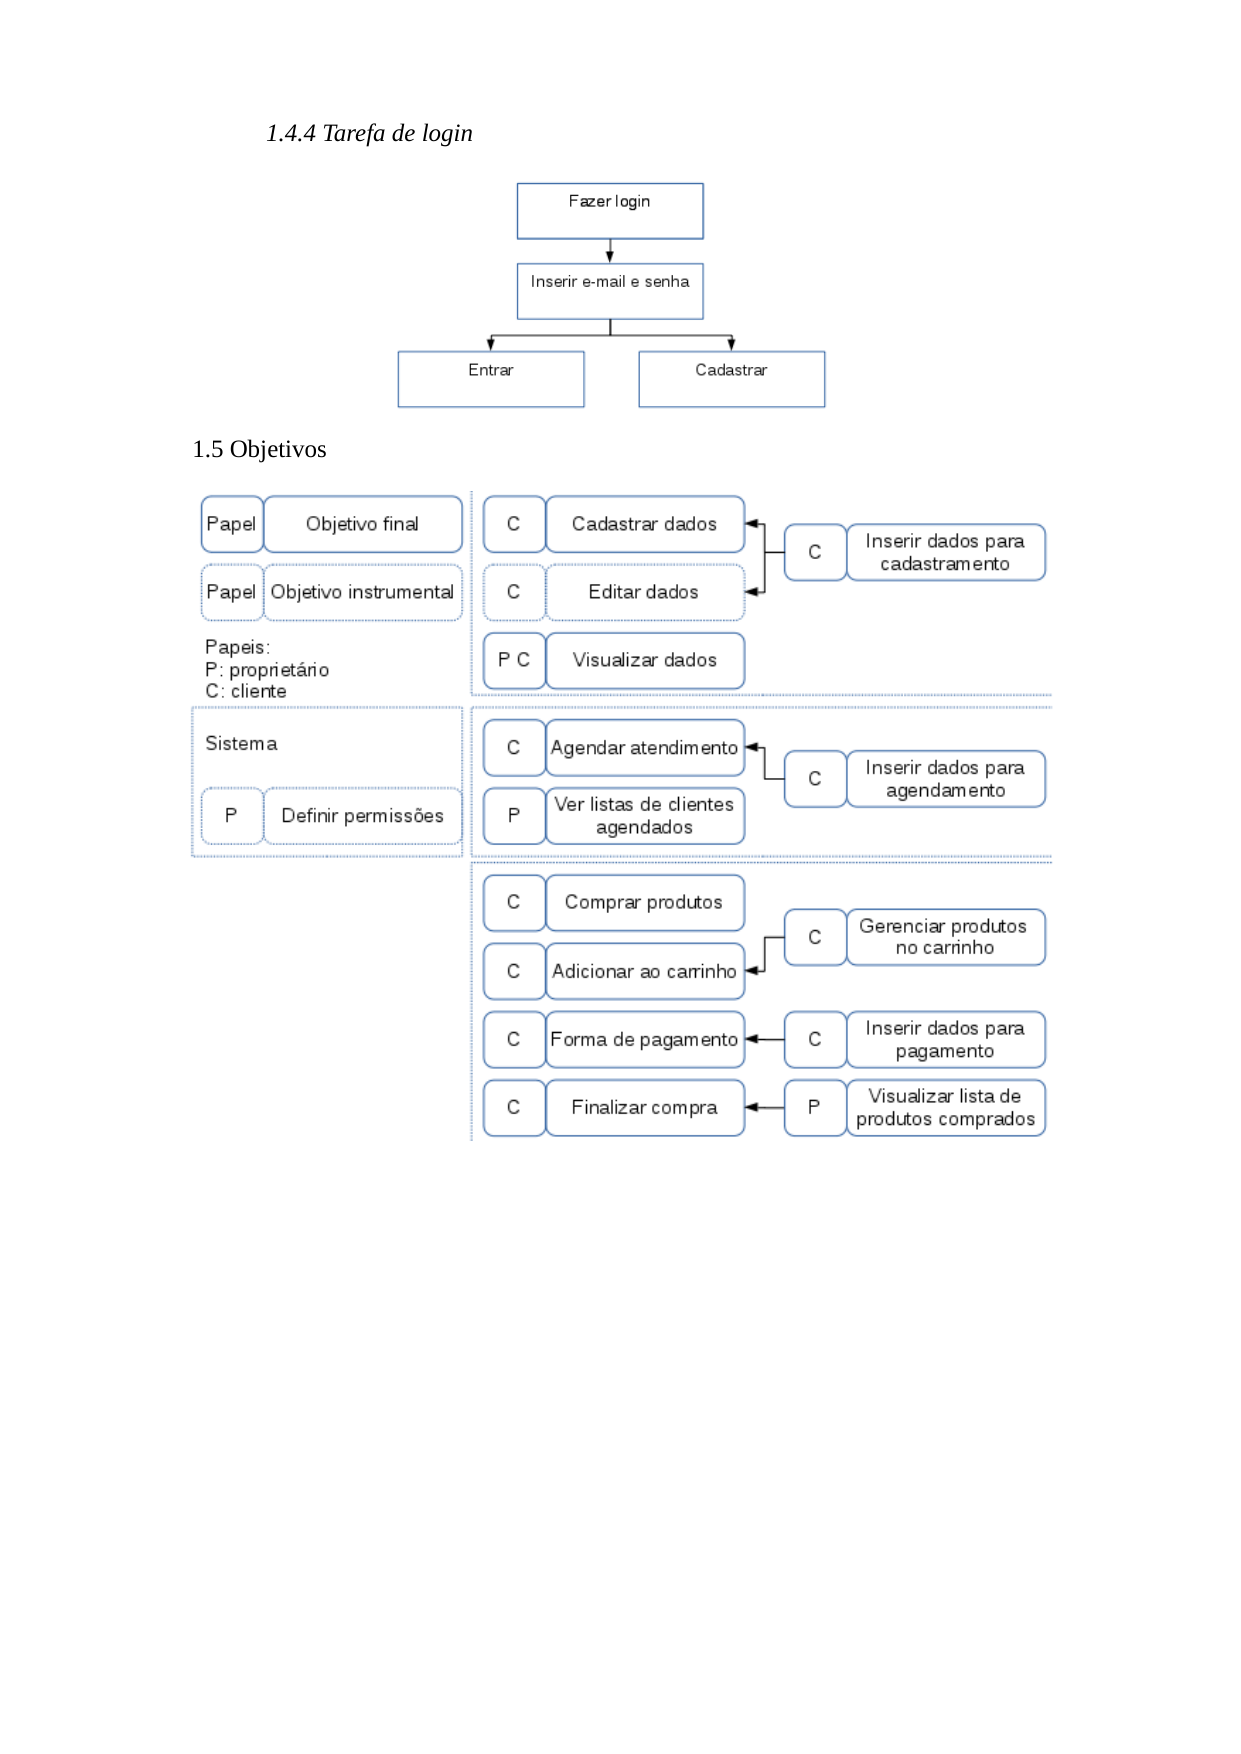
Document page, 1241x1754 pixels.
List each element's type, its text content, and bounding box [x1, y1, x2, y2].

picture [386, 176, 830, 418]
text 1.5 Objetivos [118, 434, 1122, 463]
text 1.4.4 Tarefa de login [118, 118, 1122, 147]
picture [187, 491, 1053, 1141]
